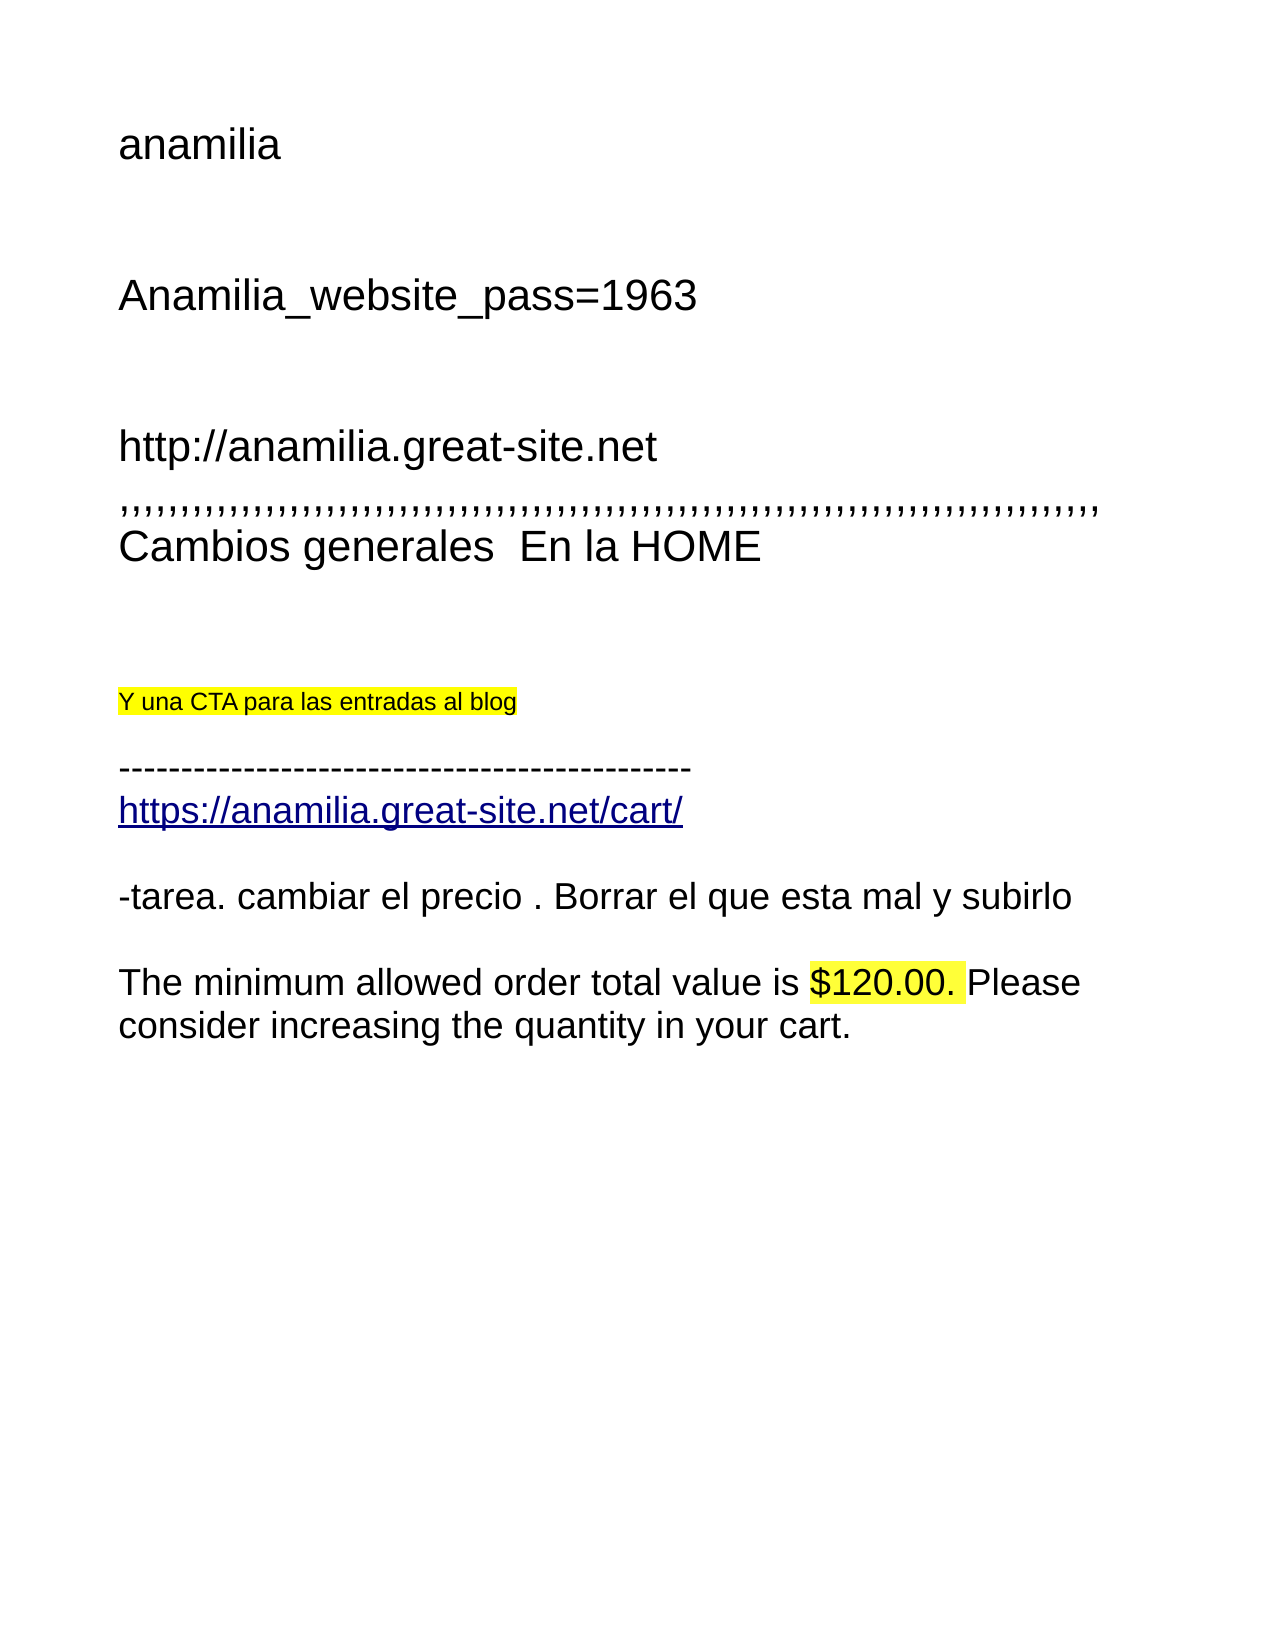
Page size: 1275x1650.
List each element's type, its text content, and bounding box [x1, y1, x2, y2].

text https://anamilia.great-site.net/cart/ [118, 788, 1157, 831]
text Y una CTA para las entradas al blog [118, 687, 1157, 715]
text The minimum allowed order total value is $120.00. Please consider increasing the quantity in your cart. [118, 961, 1157, 1047]
text Cambios generales En la HOME [118, 521, 1157, 571]
text ,,,,,,,,,,,,,,,,,,,,,,,,,,,,,,,,,,,,,,,,,,,,,,,,,,,,,,,,,,,,,,,,,,,,,,,,,,,,,,,,, [118, 470, 1157, 521]
text ---------------------------------------------- [118, 745, 1157, 788]
text anamilia Anamilia_website_pass=1963 http://anamilia.great-site.net [118, 118, 1157, 470]
text -tarea. cambiar el precio . Borrar el que esta mal y subirlo [118, 874, 1157, 917]
